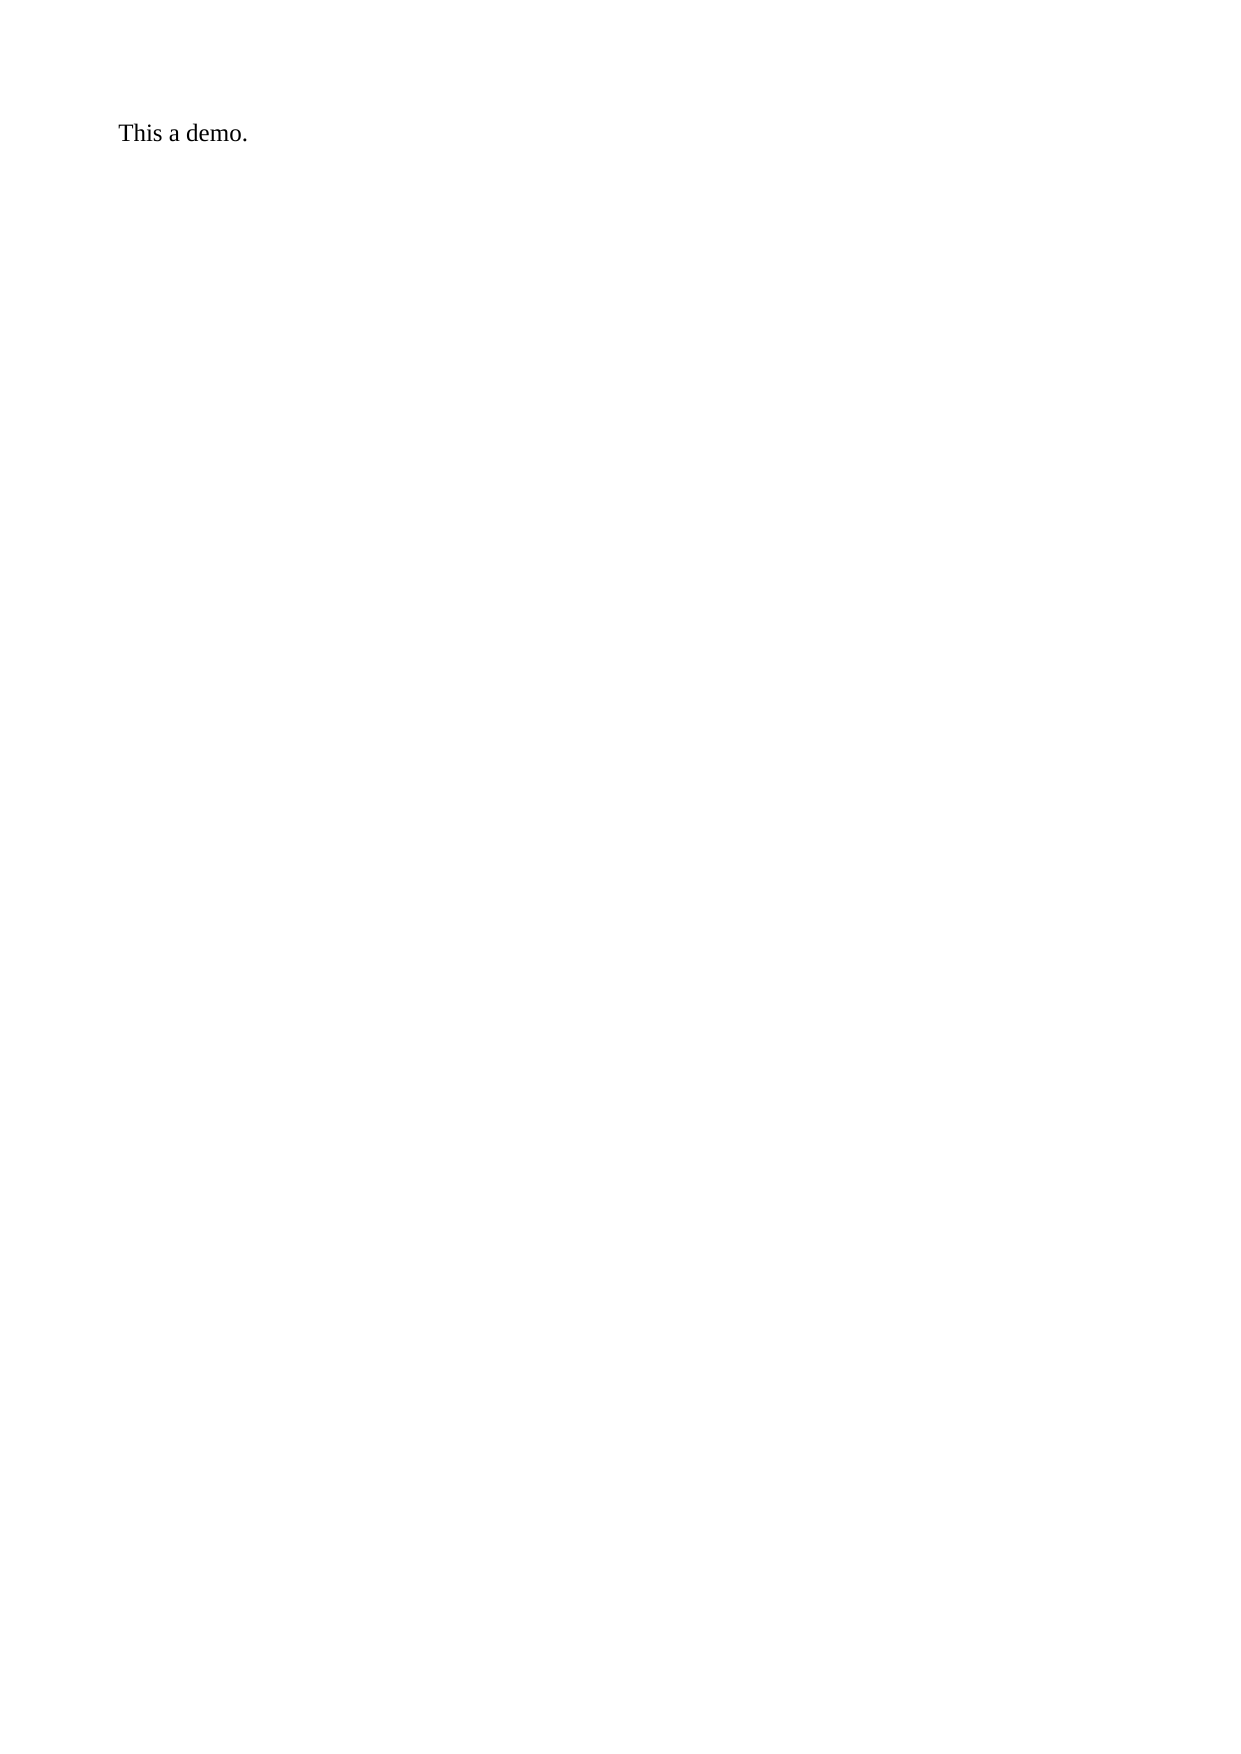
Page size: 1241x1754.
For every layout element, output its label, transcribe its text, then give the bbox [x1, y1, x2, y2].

text This a demo. [118, 118, 1122, 147]
